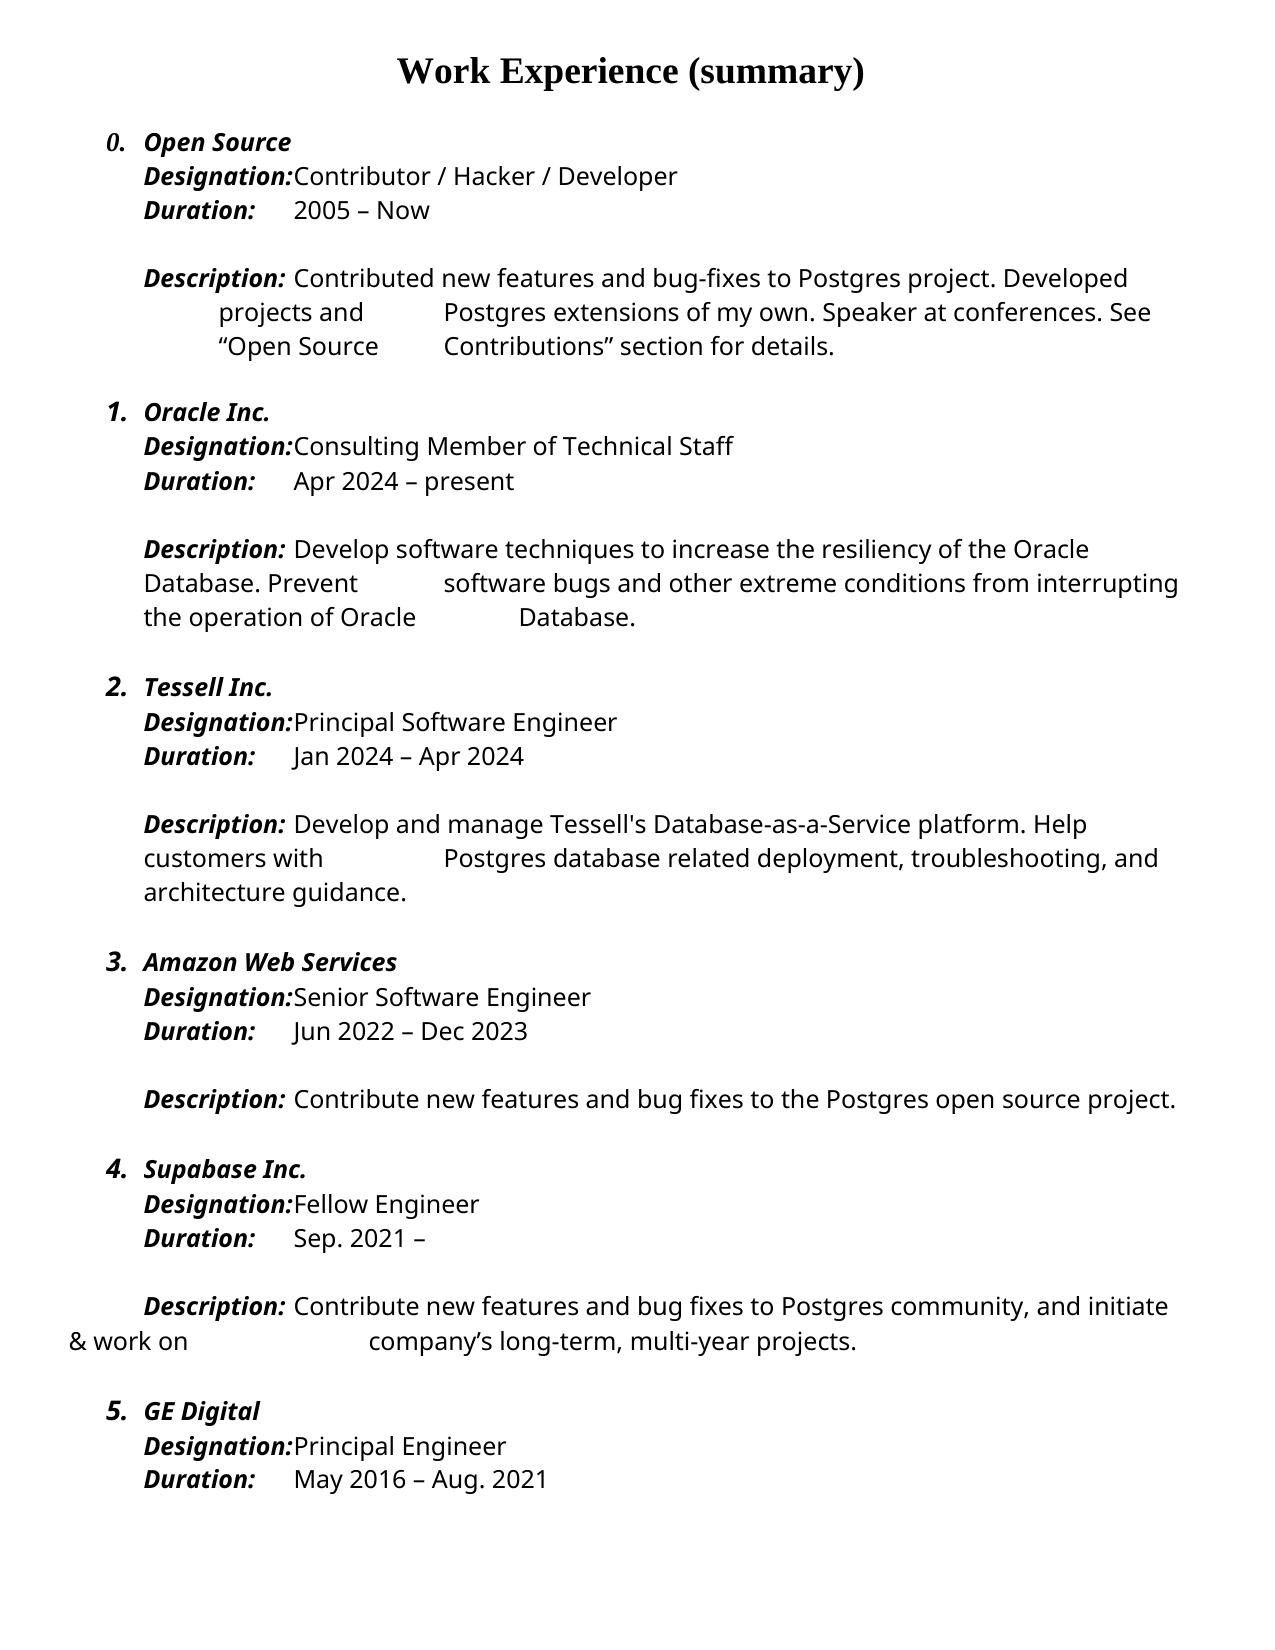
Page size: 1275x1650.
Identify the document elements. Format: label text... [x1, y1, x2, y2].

list Designation: Senior Software Engineer [106, 980, 1193, 1014]
list Open Source Designation: Contributor / Hacker / Developer [106, 124, 1193, 192]
text Work Experience (summary) [68, 50, 1193, 92]
list Description: Contribute new features and bug fixes to the Postgres open source project. [106, 1082, 1193, 1116]
list Tessell Inc. [106, 667, 1193, 704]
list Duration: Jun 2022 – Dec 2023 [106, 1014, 1193, 1048]
list GE Digital [106, 1391, 1193, 1428]
list Description: Develop and manage Tessell's Database-as-a-Service platform. Help customers with Postgres database related deployment, troubleshooting, and architecture guidance. [106, 807, 1193, 909]
list Designation: Consulting Member of Technical Staff [106, 429, 1193, 463]
text Duration: 2005 – Now [68, 192, 1193, 226]
list Duration: Jan 2024 – Apr 2024 [106, 738, 1193, 772]
text Description: Contributed new features and bug-fixes to Postgres project. Developed projects and Postgres extensions of my own. Speaker at conferences. See “Open Source Contributions” section for details. [143, 261, 1193, 363]
list Designation: Principal Software Engineer [106, 704, 1193, 738]
text Description: Contribute new features and bug fixes to Postgres community, and initiate & work on company’s long-term, multi-year projects. [68, 1289, 1193, 1357]
list Designation: Principal Engineer [106, 1428, 1193, 1462]
list Oracle Inc. [106, 392, 1193, 429]
list Description: Develop software techniques to increase the resiliency of the Oracle Database. Prevent software bugs and other extreme conditions from interrupting the operation of Oracle Database. [106, 531, 1193, 633]
list Duration: Apr 2024 – present [106, 463, 1193, 497]
text Duration: May 2016 – Aug. 2021 [143, 1462, 1193, 1496]
list Amazon Web Services [106, 943, 1193, 980]
list Supabase Inc. [106, 1150, 1193, 1187]
list Designation: Fellow Engineer [106, 1187, 1193, 1221]
list Duration: Sep. 2021 – [106, 1221, 1193, 1255]
